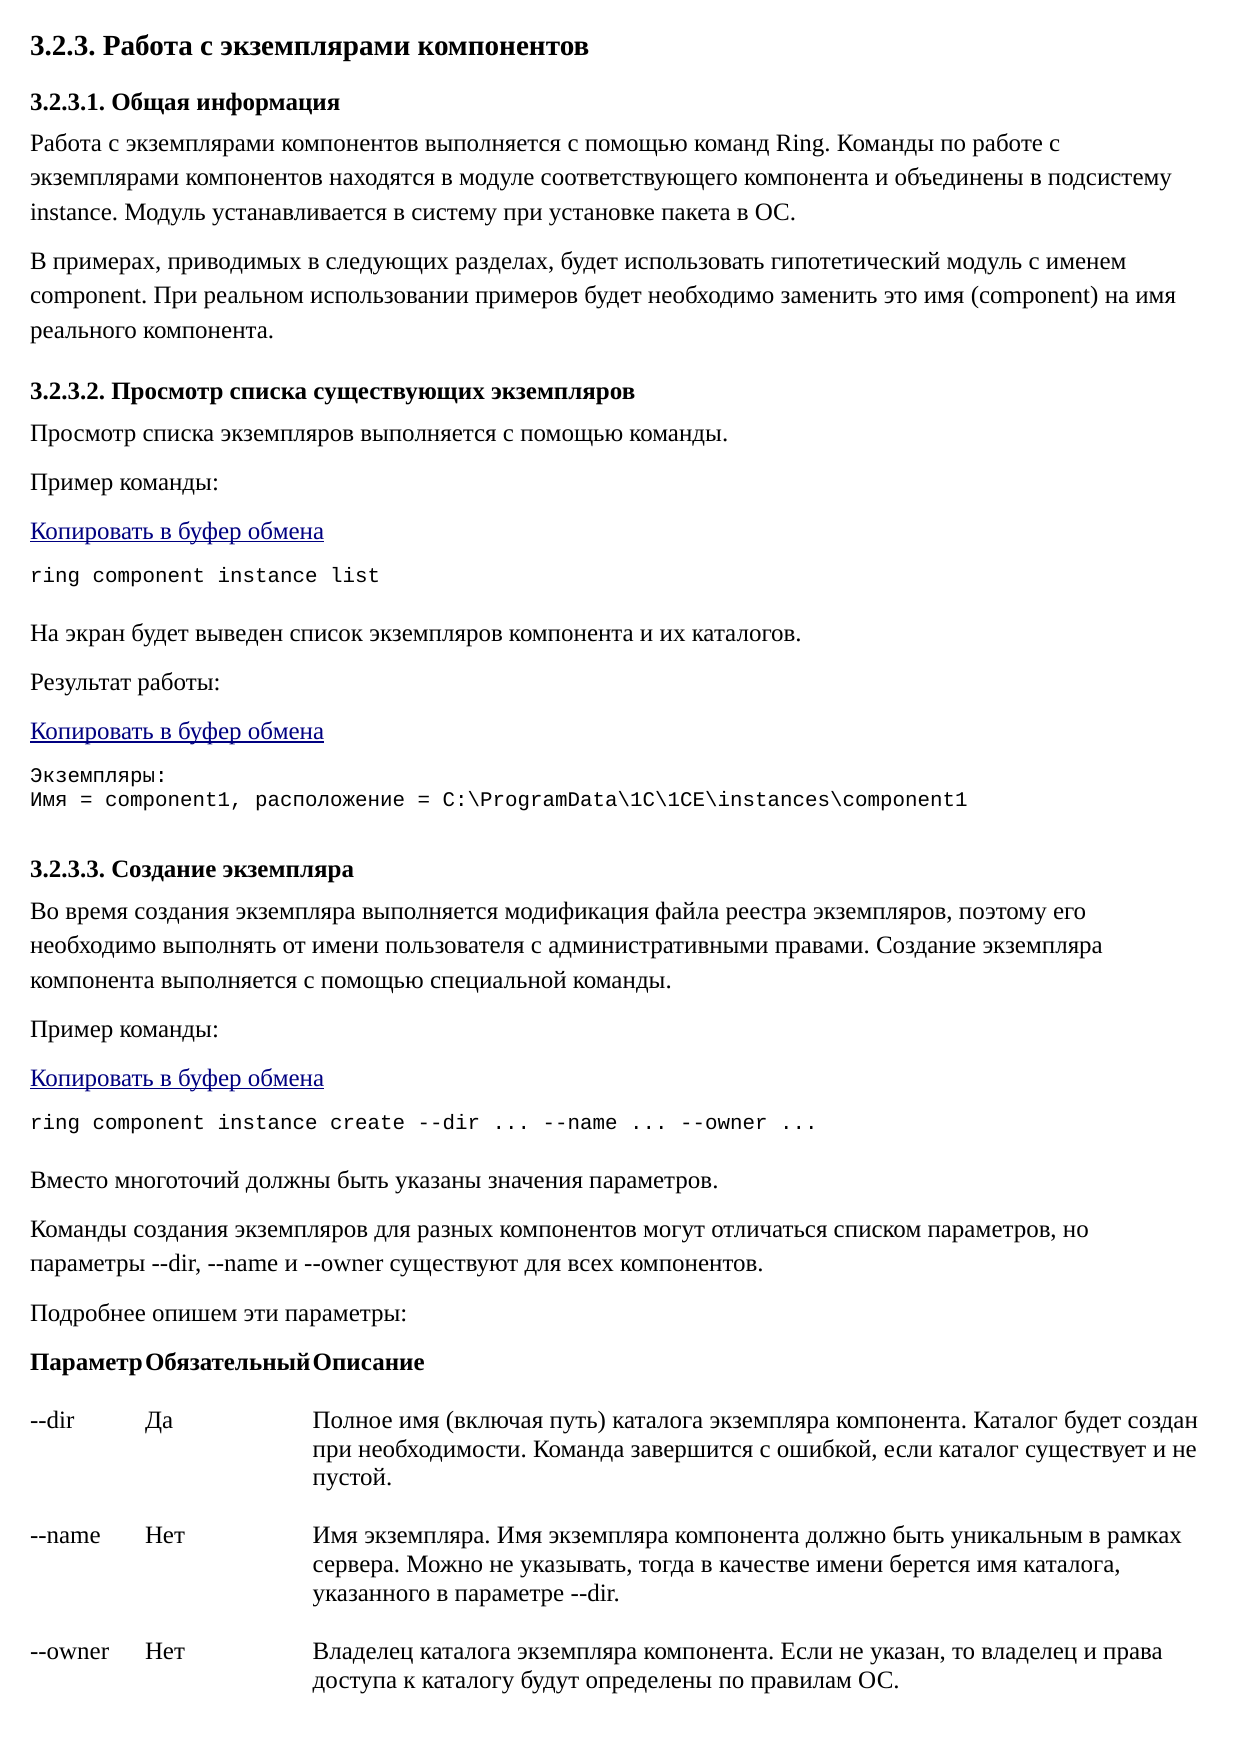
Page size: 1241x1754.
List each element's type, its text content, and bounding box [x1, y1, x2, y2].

table_cell Полное имя (включая путь) каталога экземпляра компонента. Каталог будет создан при необходимости. Команда завершится с ошибкой, если каталог существует и не пустой. [313, 1405, 1211, 1521]
table_cell --dir [30, 1405, 145, 1521]
text Копировать в буфер обмена [30, 716, 1211, 745]
table_cell --owner [30, 1636, 145, 1723]
table_header Параметр [30, 1347, 145, 1405]
text В примерах, приводимых в следующих разделах, будет использовать гипотетический модуль с именем component. При реальном использовании примеров будет необходимо заменить это имя (component) на имя реального компонента. [30, 246, 1211, 344]
text Пример команды: [30, 467, 1211, 496]
text Работа с экземплярами компонентов выполняется с помощью команд Ring. Команды по работе с экземплярами компонентов находятся в модуле соответствующего компонента и объединены в подсистему instance. Модуль устанавливается в систему при установке пакета в ОС. [30, 128, 1211, 226]
table_cell Да [145, 1405, 312, 1521]
subtitle 3.2.3.3. Создание экземпляра [30, 854, 1211, 883]
text Команды создания экземпляров для разных компонентов могут отличаться списком параметров, но параметры --dir, --name и --owner существуют для всех компонентов. [30, 1214, 1211, 1277]
text На экран будет выведен список экземпляров компонента и их каталогов. [30, 618, 1211, 647]
table_header Описание [313, 1347, 1211, 1405]
text Экземпляры: [30, 765, 1211, 789]
text Имя = component1, расположение = C:\ProgramData\1C\1CE\instances\component1 [30, 789, 1211, 812]
text Во время создания экземпляра выполняется модификация файла реестра экземпляров, поэтому его необходимо выполнять от имени пользователя с административными правами. Создание экземпляра компонента выполняется с помощью специальной команды. [30, 896, 1211, 993]
table_cell Имя экземпляра. Имя экземпляра компонента должно быть уникальным в рамках сервера. Можно не указывать, тогда в качестве имени берется имя каталога, указанного в параметре --dir. [313, 1521, 1211, 1636]
subtitle 3.2.3. Работа с экземплярами компонентов [30, 28, 1211, 62]
subtitle 3.2.3.1. Общая информация [30, 87, 1211, 115]
table_header Обязательный [145, 1347, 312, 1405]
text Пример команды: [30, 1014, 1211, 1042]
text Вместо многоточий должны быть указаны значения параметров. [30, 1165, 1211, 1194]
text Копировать в буфер обмена [30, 516, 1211, 544]
table_cell Нет [145, 1636, 312, 1723]
table_cell Нет [145, 1521, 312, 1636]
text Результат работы: [30, 667, 1211, 696]
table_cell Владелец каталога экземпляра компонента. Если не указан, то владелец и права доступа к каталогу будут определены по правилам ОС. [313, 1636, 1211, 1723]
text Копировать в буфер обмена [30, 1063, 1211, 1092]
subtitle 3.2.3.2. Просмотр списка существующих экземпляров [30, 376, 1211, 405]
text ring component instance list [30, 565, 1211, 588]
text Просмотр списка экземпляров выполняется с помощью команды. [30, 418, 1211, 446]
text Подробнее опишем эти параметры: [30, 1298, 1211, 1326]
text ring component instance create --dir ... --name ... --owner ... [30, 1112, 1211, 1136]
table_cell --name [30, 1521, 145, 1636]
